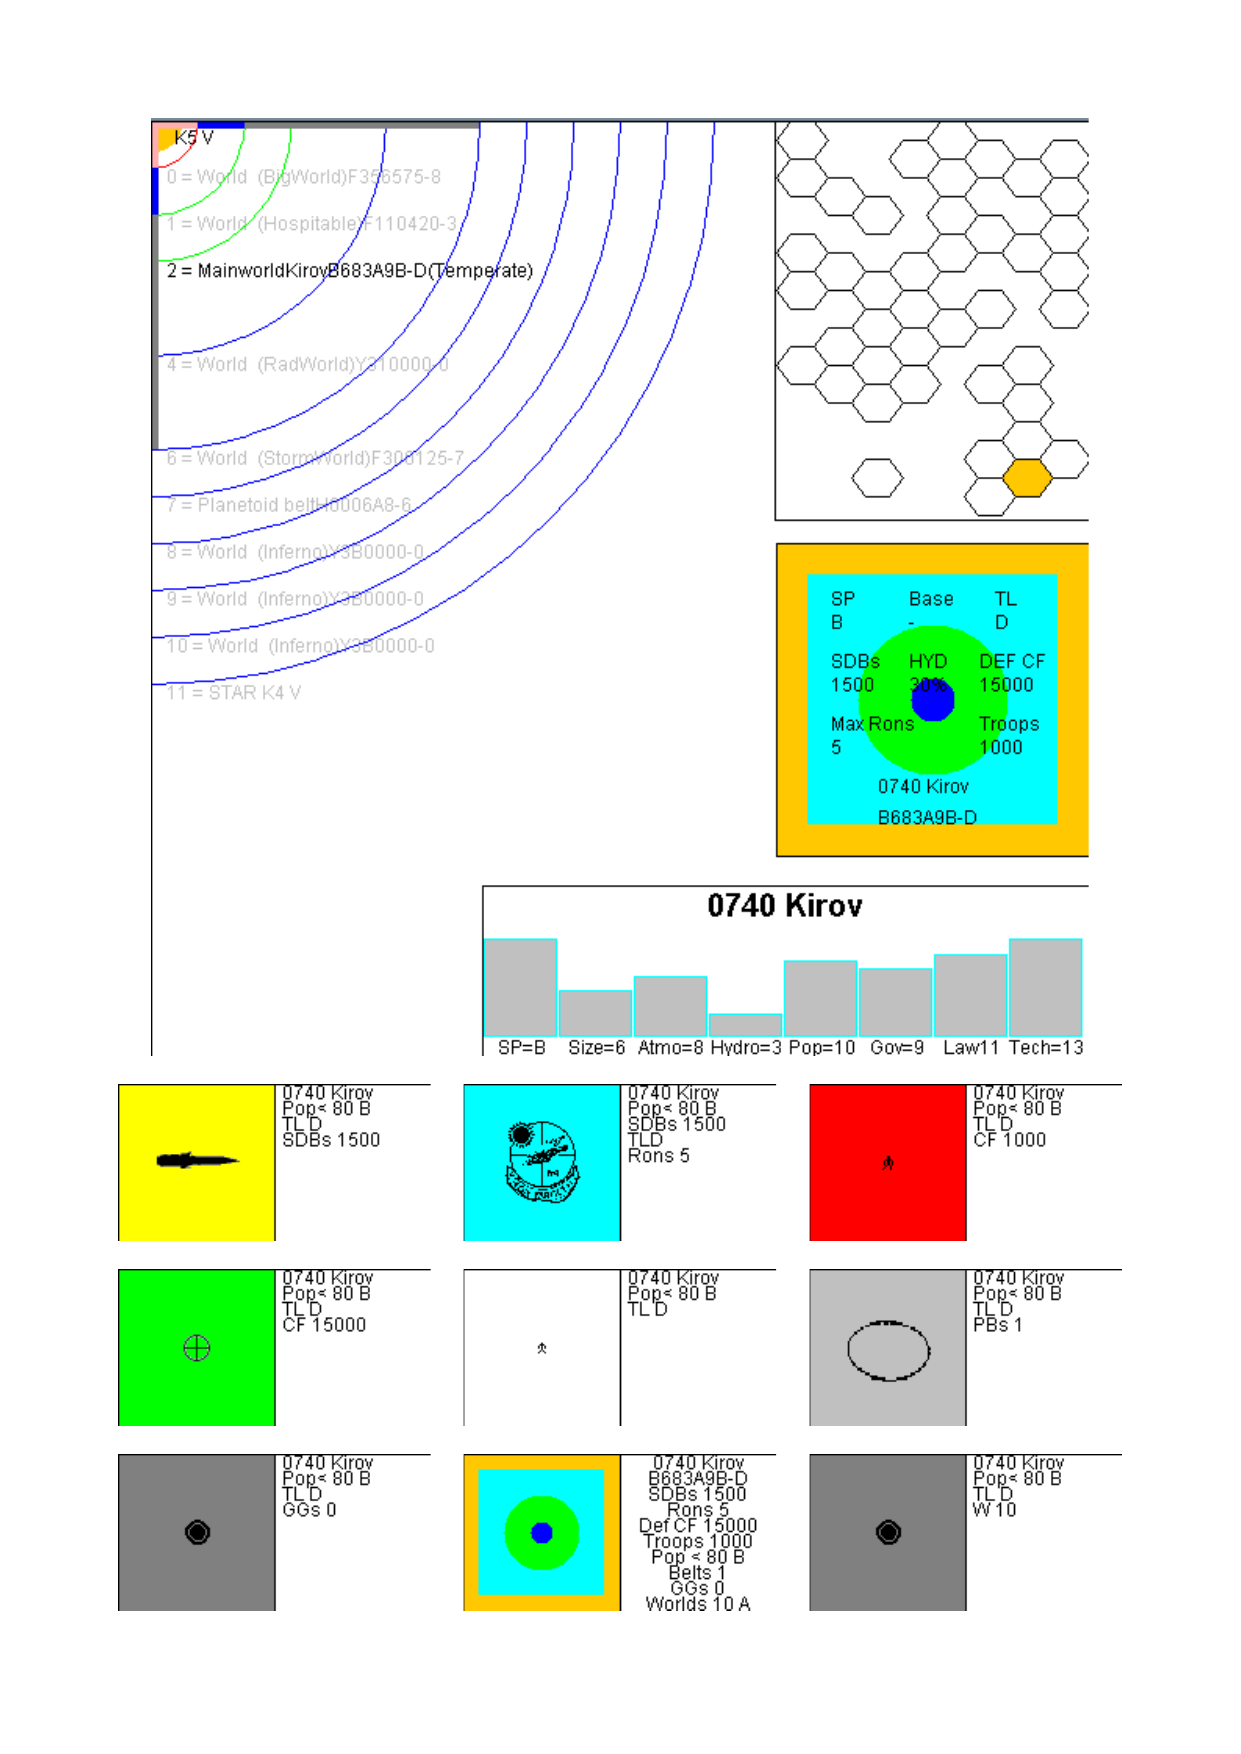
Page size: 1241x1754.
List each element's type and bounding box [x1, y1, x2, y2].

picture [809, 1269, 1122, 1426]
picture [463, 1269, 777, 1426]
picture [463, 1454, 777, 1611]
picture [809, 1084, 1122, 1241]
picture [118, 1269, 431, 1426]
picture [809, 1454, 1122, 1611]
picture [463, 1084, 777, 1241]
picture [151, 118, 1089, 1056]
picture [118, 1454, 431, 1611]
picture [118, 1084, 431, 1241]
